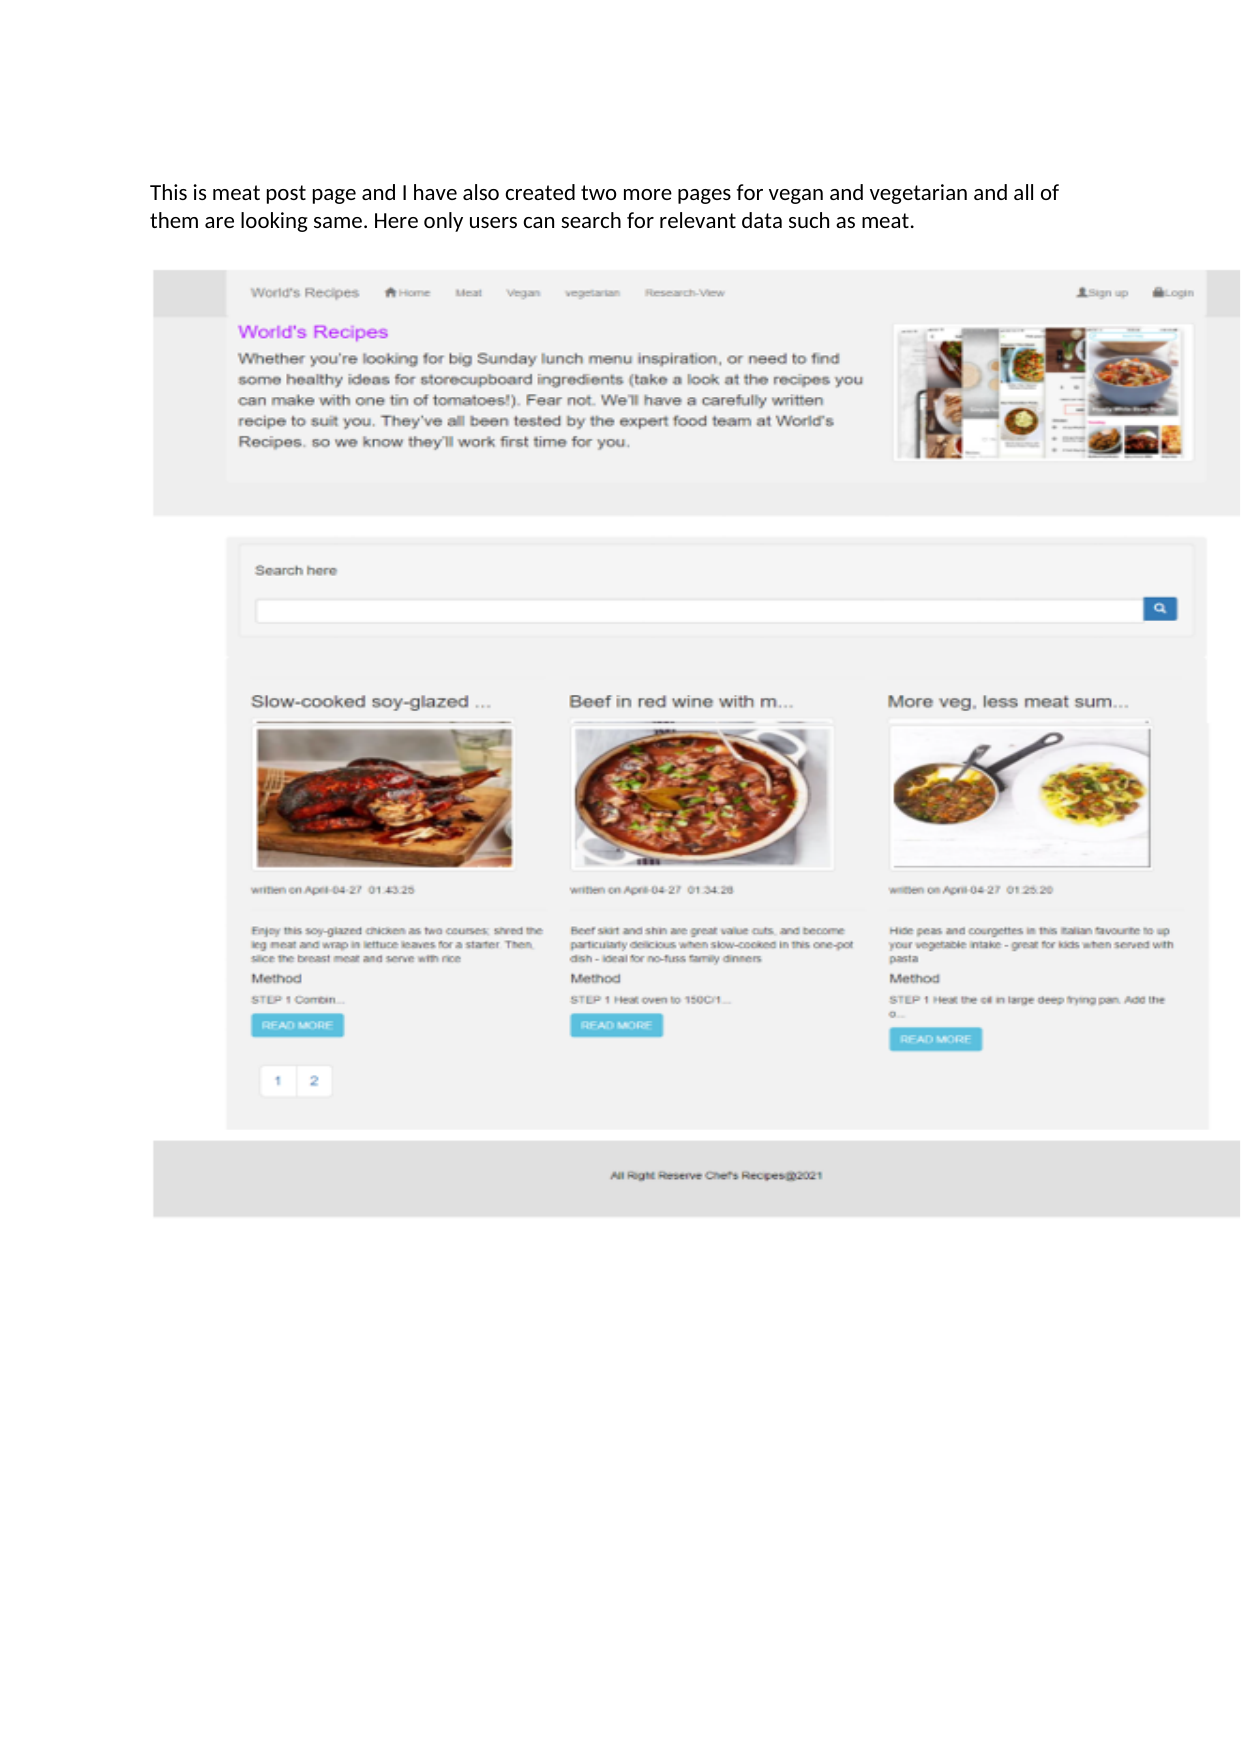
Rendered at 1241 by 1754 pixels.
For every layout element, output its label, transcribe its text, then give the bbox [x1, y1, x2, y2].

text This is meat post page and I have also created two more pages for vegan and vegetarian and all of them are looking same. Here only users can search for relevant data such as meat. [150, 178, 1090, 234]
